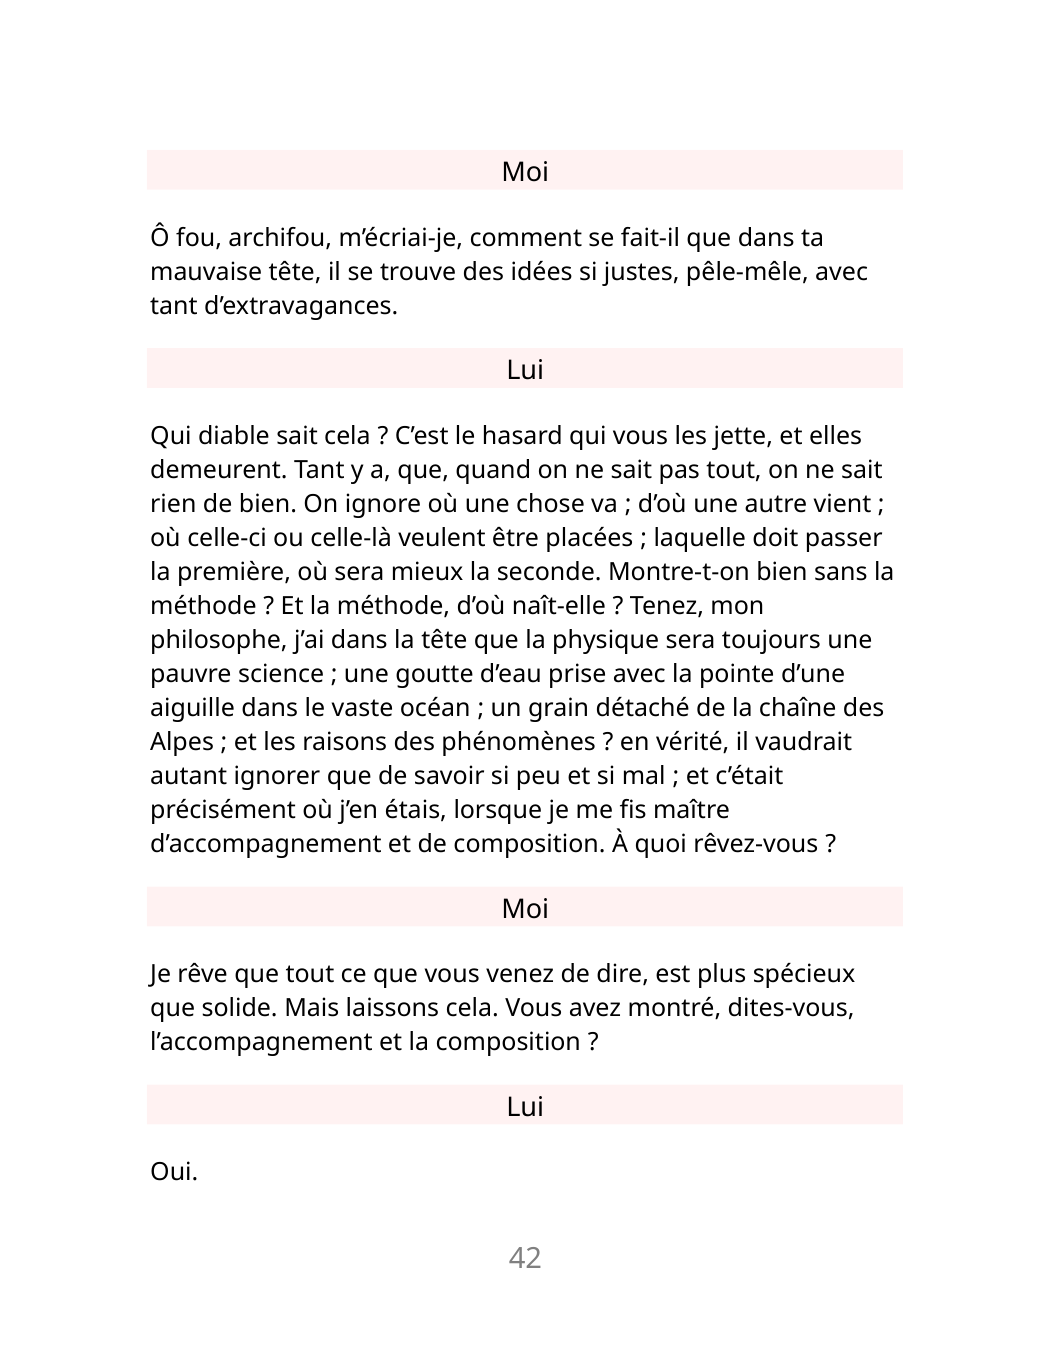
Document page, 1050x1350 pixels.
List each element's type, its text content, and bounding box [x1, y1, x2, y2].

text Lui [147, 1085, 903, 1124]
text Moi [147, 150, 903, 190]
text Lui [147, 348, 903, 388]
text Ô fou, archifou, m’écriai-je, comment se fait-il que dans ta mauvaise tête, il se trouve des idées si justes, pêle-mêle, avec tant d’extravagances. [150, 219, 900, 321]
text Oui. [150, 1154, 900, 1188]
text Moi [147, 887, 903, 926]
text Qui diable sait cela ? C’est le hasard qui vous les jette, et elles demeurent. Tant y a, que, quand on ne sait pas tout, on ne sait rien de bien. On ignore où une chose va ; d’où une autre vient ; où celle-ci ou celle-là veulent être placées ; laquelle doit passer la première, où sera mieux la seconde. Montre-t-on bien sans la méthode ? Et la méthode, d’où naît-elle ? Tenez, mon philosophe, j’ai dans la tête que la physique sera toujours une pauvre science ; une goutte d’eau prise avec la pointe d’une aiguille dans le vaste océan ; un grain détaché de la chaîne des Alpes ; et les raisons des phénomènes ? en vérité, il vaudrait autant ignorer que de savoir si peu et si mal ; et c’était précisément où j’en étais, lorsque je me fis maître d’accompagnement et de composition. À quoi rêvez-vous ? [150, 417, 900, 860]
text Je rêve que tout ce que vous venez de dire, est plus spécieux que solide. Mais laissons cela. Vous avez montré, dites-vous, l’accompagnement et la composition ? [150, 956, 900, 1058]
